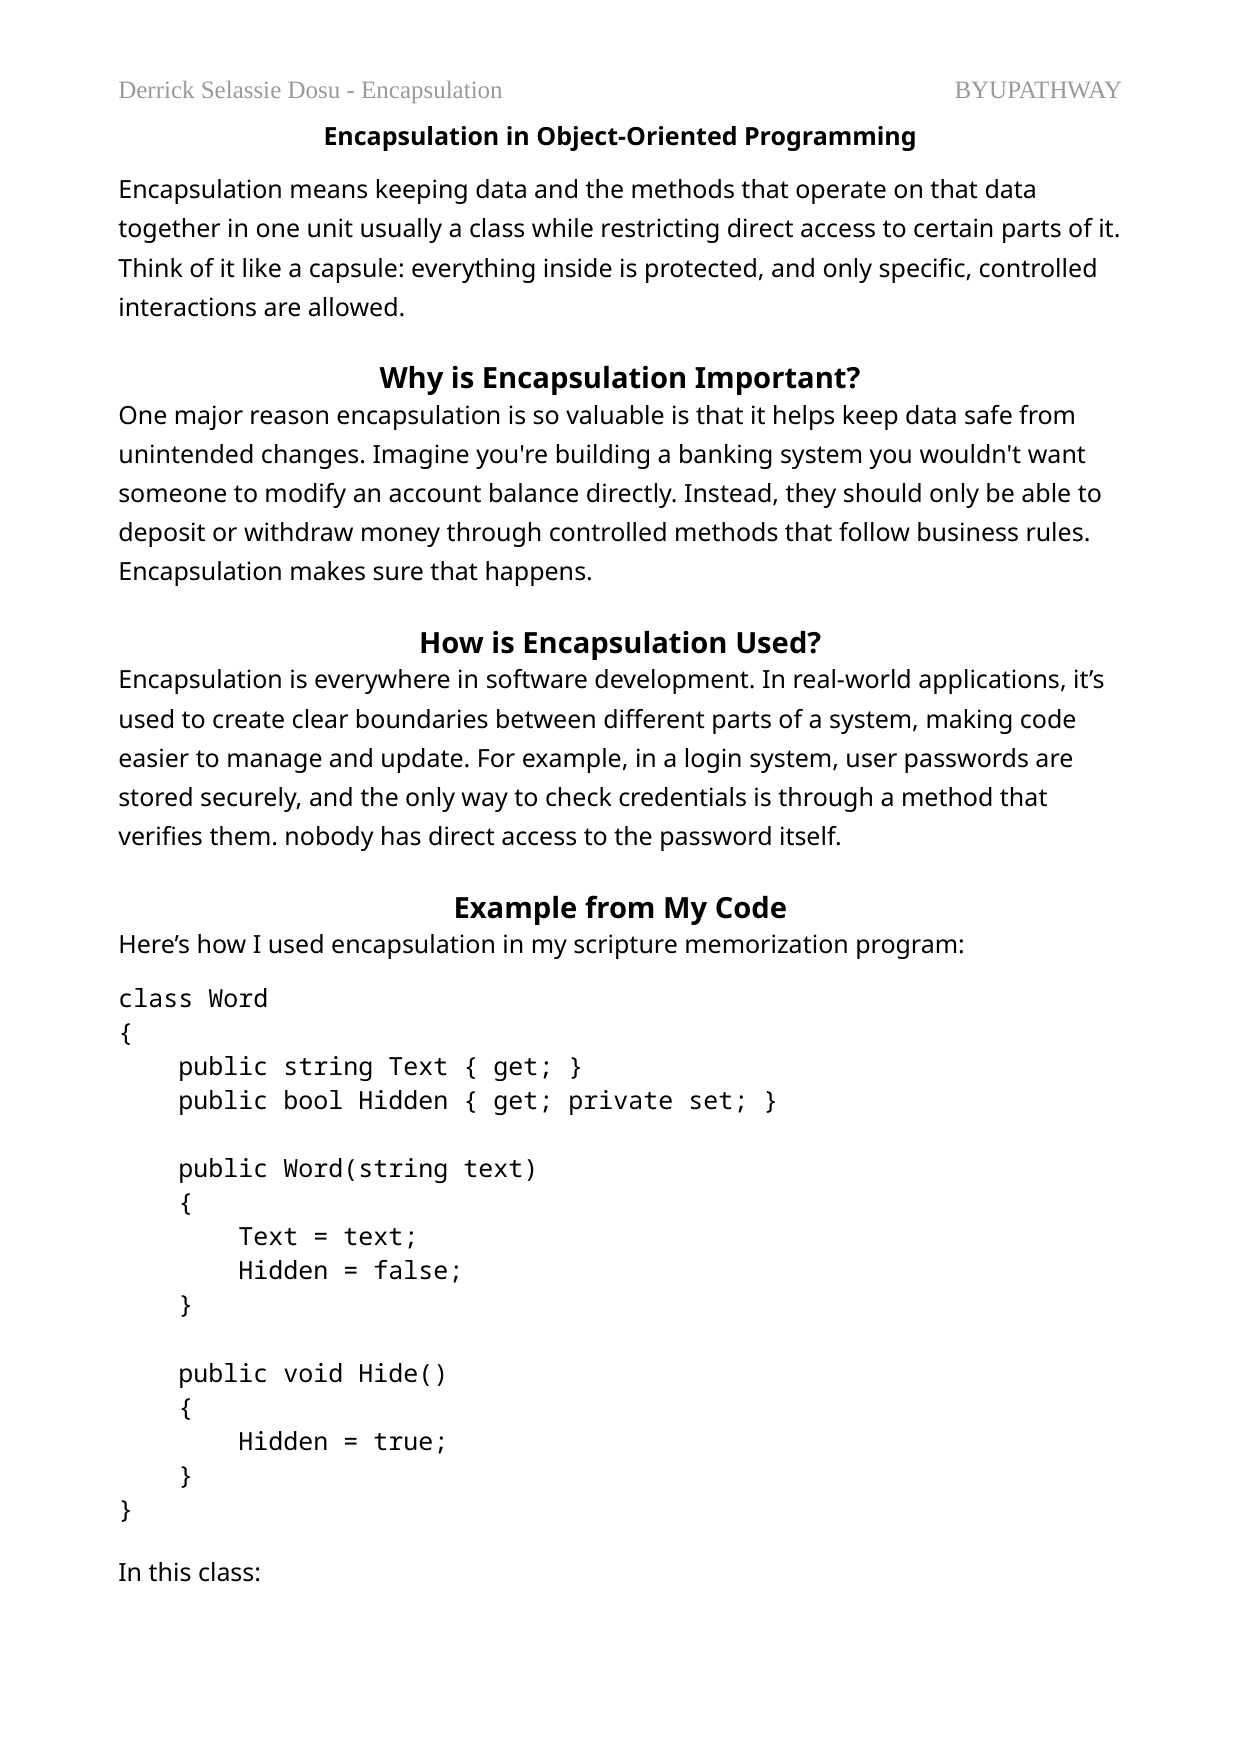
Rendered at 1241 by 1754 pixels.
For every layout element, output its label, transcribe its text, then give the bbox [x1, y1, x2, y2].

text } [118, 1491, 1122, 1526]
text Encapsulation in Object-Oriented Programming [118, 118, 1122, 152]
text { [118, 1389, 1122, 1423]
text { [118, 1185, 1122, 1219]
text } [118, 1287, 1122, 1321]
text } [118, 1457, 1122, 1491]
subtitle Why is Encapsulation Important? [118, 358, 1122, 397]
text { [118, 1014, 1122, 1049]
text One major reason encapsulation is so valuable is that it helps keep data safe from unintended changes. Imagine you're building a banking system you wouldn't want someone to modify an account balance directly. Instead, they should only be able to deposit or withdraw money through controlled methods that follow business rules. Encapsulation makes sure that happens. [118, 397, 1122, 588]
text public Word(string text) [118, 1151, 1122, 1185]
text public void Hide() [118, 1355, 1122, 1389]
text class Word [118, 981, 1122, 1014]
text Hidden = true; [118, 1423, 1122, 1457]
text Encapsulation is everywhere in software development. In real-world applications, it’s used to create clear boundaries between different parts of a system, making code easier to manage and update. For example, in a login system, user passwords are stored securely, and the only way to check credentials is through a method that verifies them. nobody has direct access to the password itself. [118, 662, 1122, 853]
text Encapsulation means keeping data and the methods that operate on that data together in one unit usually a class while restricting direct access to certain parts of it. Think of it like a capsule: everything inside is protected, and only specific, controlled interactions are allowed. [118, 172, 1122, 323]
subtitle Example from My Code [118, 887, 1122, 927]
text In this class: [118, 1555, 1122, 1589]
subtitle How is Encapsulation Used? [118, 622, 1122, 662]
text public string Text { get; } [118, 1049, 1122, 1083]
text Text = text; [118, 1219, 1122, 1253]
text Hidden = false; [118, 1253, 1122, 1287]
text Here’s how I used encapsulation in my scripture memorization program: [118, 927, 1122, 961]
text public bool Hidden { get; private set; } [118, 1083, 1122, 1117]
